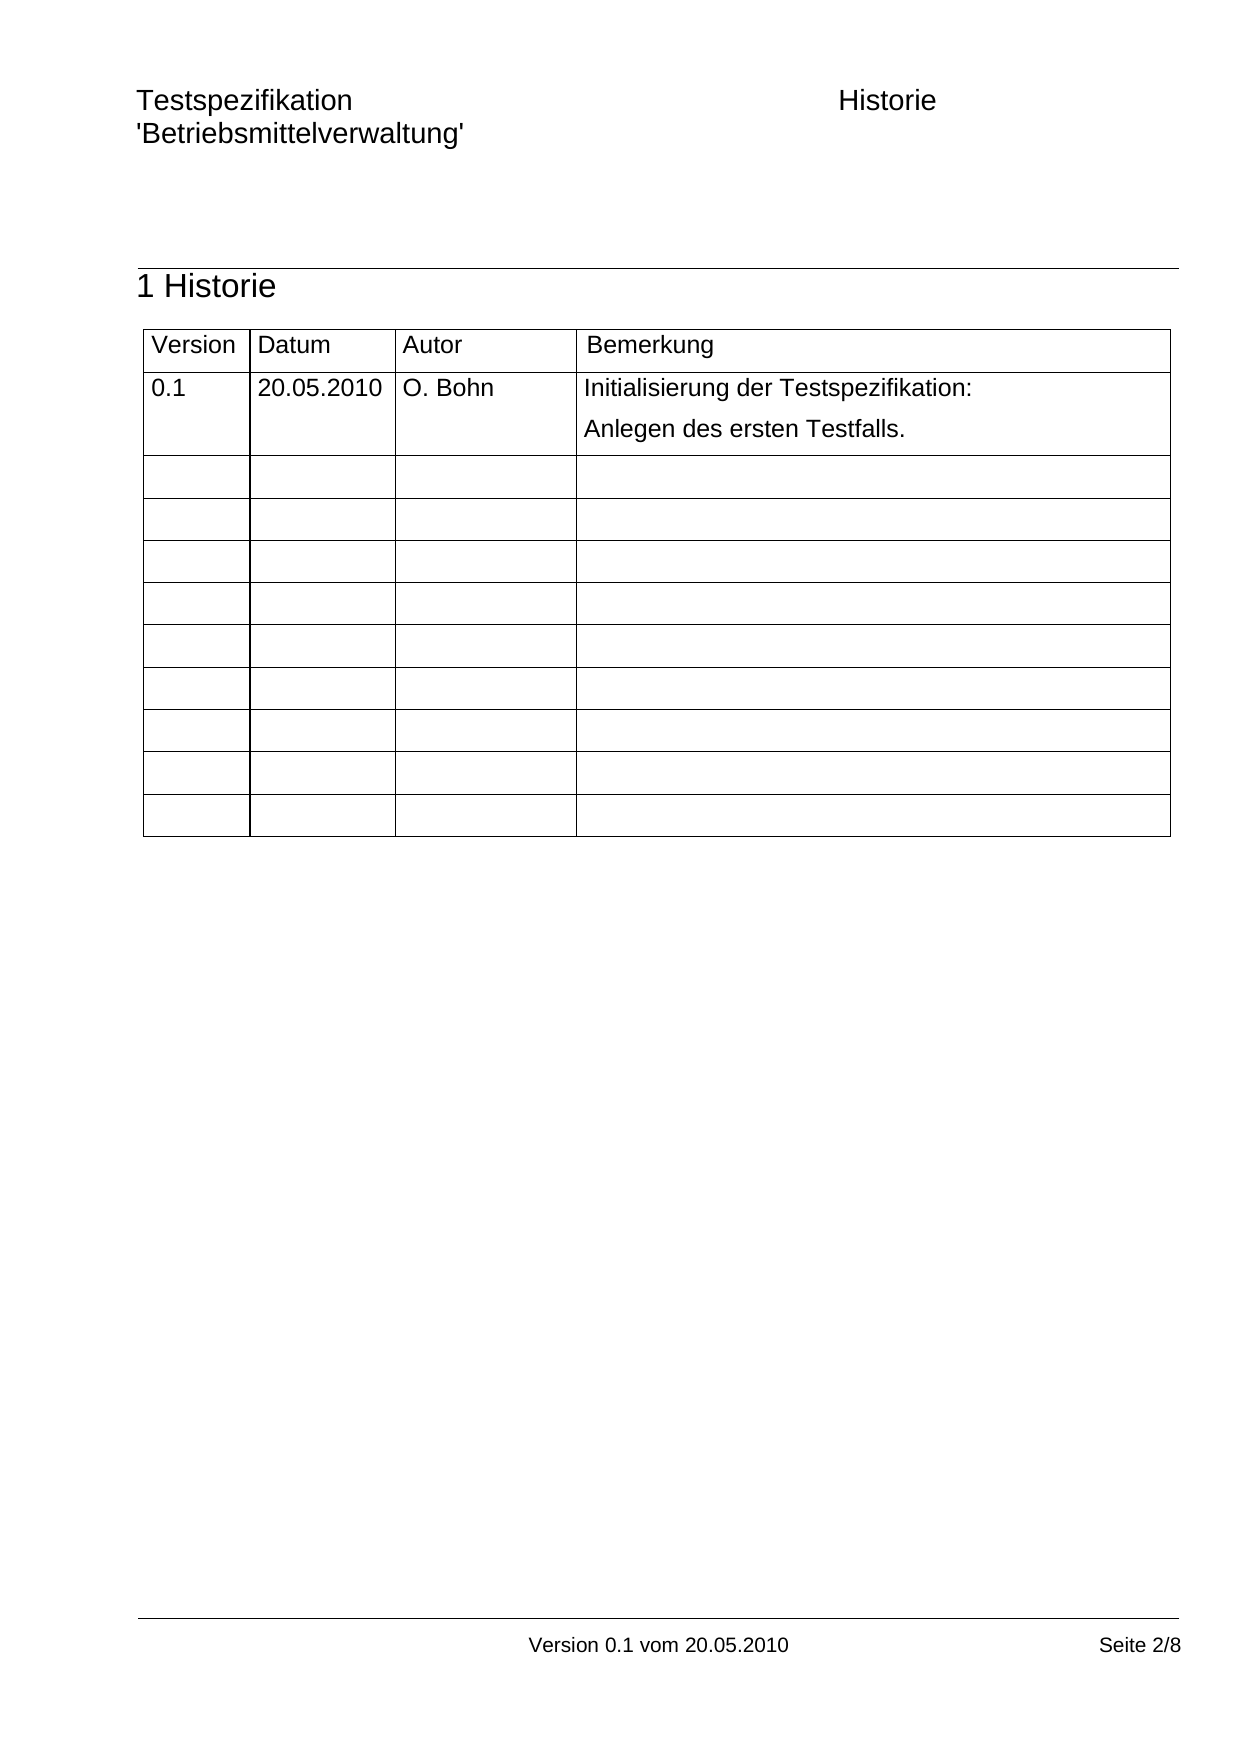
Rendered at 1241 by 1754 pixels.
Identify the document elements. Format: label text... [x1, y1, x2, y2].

table_cell [396, 456, 576, 497]
table_header Version [144, 330, 249, 372]
table_cell [577, 499, 1170, 540]
table_cell [144, 541, 249, 582]
table_cell [577, 795, 1170, 836]
table_cell [396, 499, 576, 540]
table_cell [577, 625, 1170, 667]
table_cell Initialisierung der Testspezifikation: Anlegen des ersten Testfalls. [577, 373, 1170, 455]
table_cell [144, 752, 249, 793]
table_cell [251, 795, 395, 836]
table_header Bemerkung [577, 330, 1170, 372]
table_cell [144, 795, 249, 836]
table_cell 20.05.2010 [251, 373, 395, 455]
table_cell [396, 795, 576, 836]
table_cell [144, 710, 249, 751]
table_cell 0.1 [144, 373, 249, 455]
table_cell [396, 625, 576, 667]
table_cell [251, 583, 395, 624]
table_cell [251, 456, 395, 497]
subtitle Historie [136, 289, 1181, 304]
table_cell [251, 668, 395, 709]
table_cell [577, 710, 1170, 751]
table_cell [396, 583, 576, 624]
table_cell [577, 456, 1170, 497]
table_cell [577, 541, 1170, 582]
table_cell [251, 752, 395, 793]
table_cell [396, 710, 576, 751]
table_cell [144, 583, 249, 624]
table_cell [396, 541, 576, 582]
table_cell [396, 668, 576, 709]
table_cell [577, 752, 1170, 793]
table_cell [144, 499, 249, 540]
table_cell [251, 710, 395, 751]
table_cell [577, 583, 1170, 624]
table_header Datum [251, 330, 395, 372]
table_cell [144, 668, 249, 709]
table_cell [251, 625, 395, 667]
table_cell [251, 499, 395, 540]
table_cell [577, 668, 1170, 709]
table_cell [396, 752, 576, 793]
table_cell O. Bohn [396, 373, 576, 455]
table_cell [251, 541, 395, 582]
table_cell [144, 456, 249, 497]
table_header Autor [396, 330, 576, 372]
table_cell [144, 625, 249, 667]
